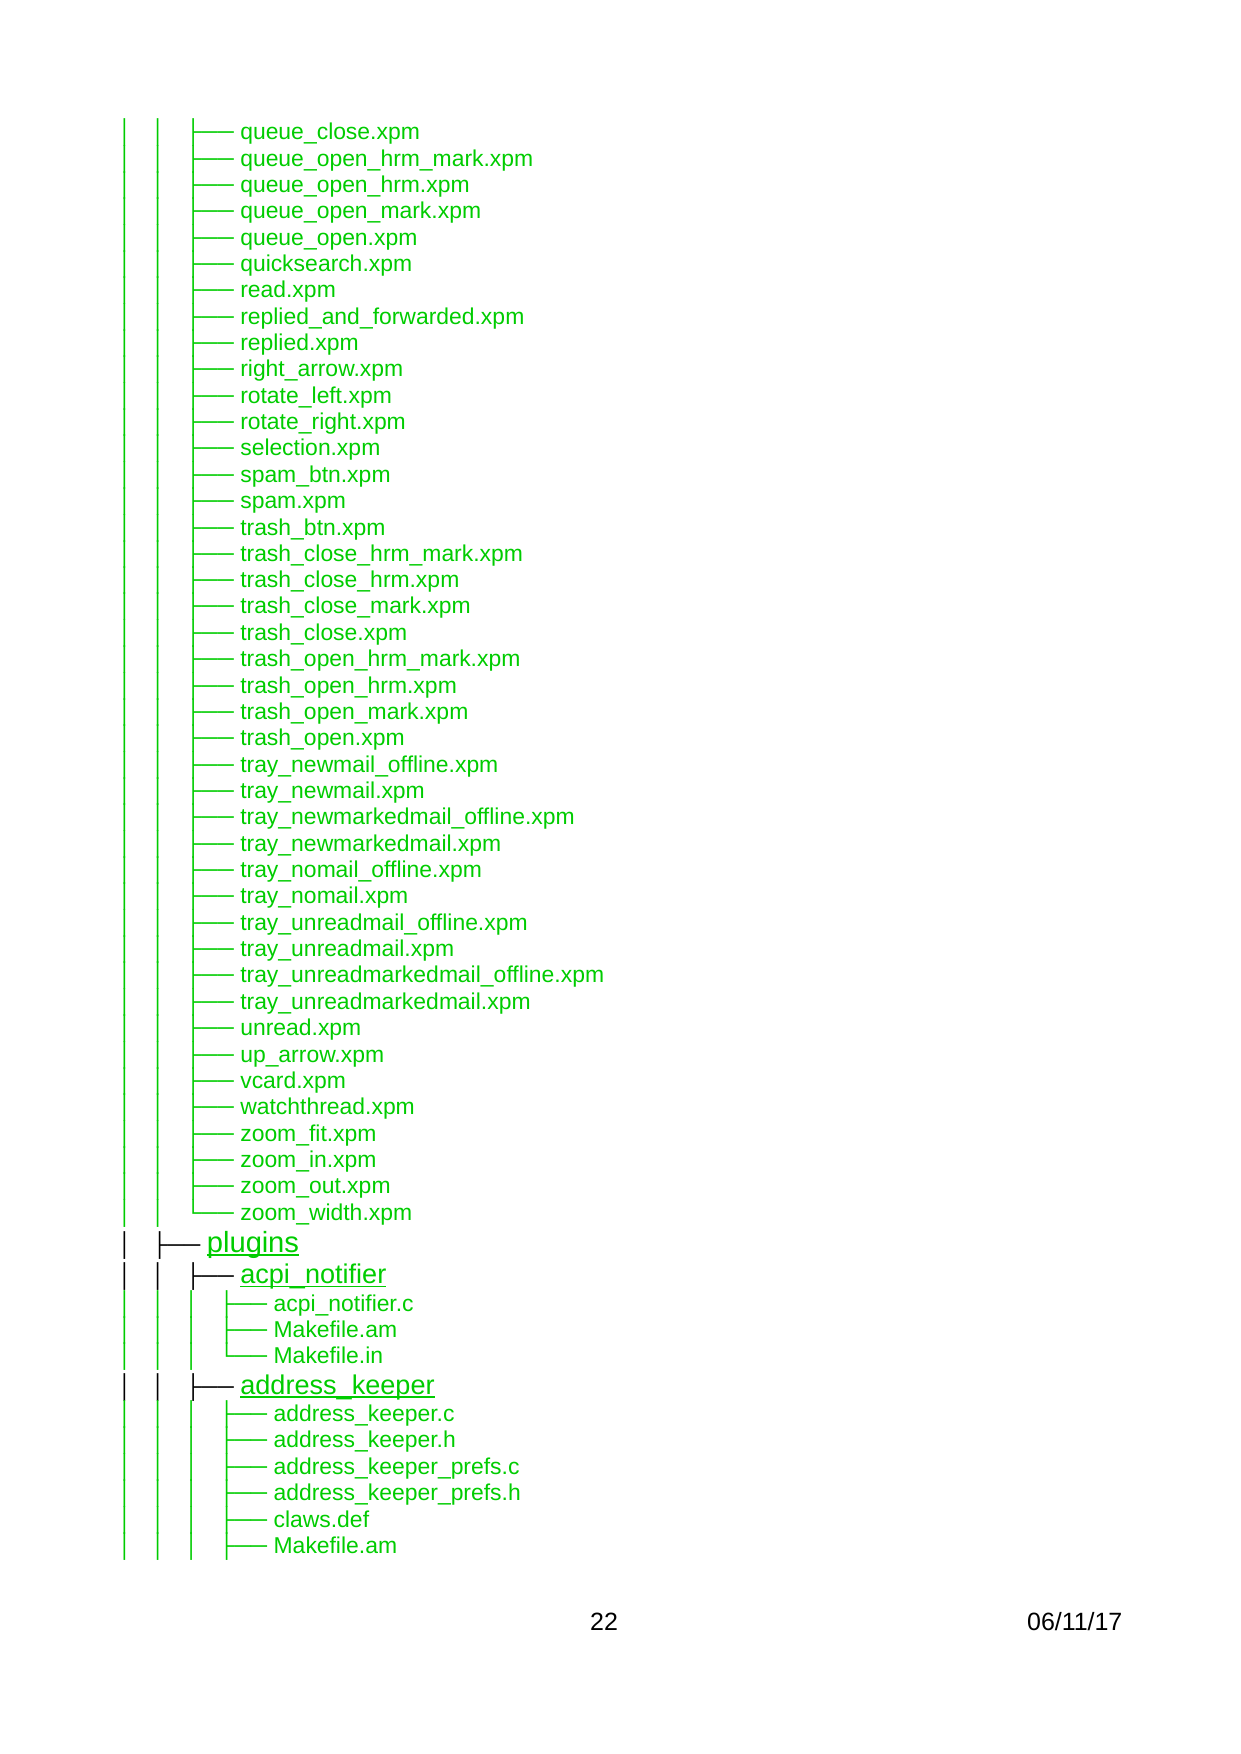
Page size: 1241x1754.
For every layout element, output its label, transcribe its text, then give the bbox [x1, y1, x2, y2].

text │ │ ├── rotate_right.xpm [125, 408, 156, 434]
text │ │ ├── rotate_left.xpm [194, 382, 1122, 408]
text │ │ ├── trash_close_mark.xpm [125, 592, 156, 619]
text │ │ ├── tray_unreadmarkedmail_offline.xpm [194, 961, 1122, 988]
text │ │ ├── queue_open_hrm.xpm [125, 171, 156, 197]
text │ │ ├── selection.xpm [125, 434, 156, 461]
text │ │ │ ├── address_keeper_prefs.c [227, 1453, 1122, 1479]
text │ │ ├── tray_unreadmarkedmail.xpm [194, 988, 1122, 1014]
text │ │ │ ├── Makefile.am [158, 1532, 190, 1558]
text │ │ ├── read.xpm [158, 276, 192, 303]
text │ │ ├── zoom_in.xpm [158, 1146, 192, 1172]
text │ │ │ ├── acpi_notifier.c [158, 1290, 190, 1316]
text │ │ ├── zoom_out.xpm [125, 1172, 156, 1199]
text │ │ ├── unread.xpm [194, 1014, 1122, 1041]
text │ │ ├── trash_btn.xpm [125, 513, 156, 540]
text │ │ │ ├── address_keeper.c [192, 1400, 225, 1426]
text │ │ ├── tray_newmail_offline.xpm [125, 751, 156, 777]
text │ │ │ ├── address_keeper_prefs.c [158, 1453, 190, 1479]
text │ │ │ ├── claws.def [192, 1506, 225, 1532]
text │ │ │ ├── address_keeper_prefs.c [192, 1453, 225, 1479]
text │ │ ├── replied.xpm [194, 329, 1122, 355]
text │ │ │ ├── claws.def [227, 1506, 1122, 1532]
text │ │ ├── trash_open_hrm_mark.xpm [194, 645, 1122, 672]
text │ │ ├── zoom_fit.xpm [194, 1119, 1122, 1146]
text │ │ ├── unread.xpm [125, 1014, 156, 1041]
text │ │ ├── right_arrow.xpm [158, 355, 192, 382]
text │ │ │ ├── address_keeper_prefs.c [125, 1453, 156, 1479]
text │ │ ├── trash_close.xpm [125, 619, 156, 645]
text │ │ ├── tray_nomail.xpm [194, 882, 1122, 909]
text │ │ ├── zoom_out.xpm [158, 1172, 192, 1199]
text │ │ ├── tray_nomail_offline.xpm [125, 856, 156, 882]
text │ │ ├── address_keeper [118, 1369, 1122, 1400]
text │ │ │ ├── Makefile.am [125, 1532, 156, 1558]
text │ │ │ ├── claws.def [158, 1506, 190, 1532]
text │ │ ├── tray_newmail_offline.xpm [158, 751, 192, 777]
text │ │ ├── zoom_in.xpm [194, 1146, 1122, 1172]
text │ │ ├── queue_open.xpm [125, 223, 156, 250]
text │ │ ├── tray_newmail.xpm [158, 777, 192, 803]
text │ │ │ ├── acpi_notifier.c [125, 1290, 156, 1316]
text │ │ ├── trash_close_hrm.xpm [158, 566, 192, 592]
text │ │ │ ├── Makefile.am [192, 1532, 225, 1558]
text │ │ ├── tray_unreadmail.xpm [194, 935, 1122, 961]
text │ │ ├── tray_newmarkedmail_offline.xpm [194, 803, 1122, 830]
text │ │ ├── quicksearch.xpm [125, 250, 156, 276]
text │ │ ├── vcard.xpm [125, 1067, 156, 1093]
text │ │ ├── queue_open_hrm_mark.xpm [158, 144, 192, 171]
text │ │ ├── spam_btn.xpm [125, 461, 156, 487]
text │ │ ├── read.xpm [194, 276, 1122, 303]
text │ │ ├── tray_unreadmail_offline.xpm [158, 909, 192, 935]
text │ │ ├── zoom_out.xpm [194, 1172, 1122, 1199]
text │ │ ├── rotate_right.xpm [194, 408, 1122, 434]
text │ │ ├── trash_btn.xpm [194, 513, 1122, 540]
text │ │ ├── tray_unreadmarkedmail_offline.xpm [158, 961, 192, 988]
text │ │ ├── trash_open_mark.xpm [194, 698, 1122, 724]
text │ │ ├── replied_and_forwarded.xpm [194, 303, 1122, 329]
text │ │ ├── spam_btn.xpm [158, 461, 192, 487]
text │ │ ├── tray_unreadmail.xpm [125, 935, 156, 961]
text │ │ ├── up_arrow.xpm [125, 1041, 156, 1067]
text │ │ ├── tray_unreadmarkedmail.xpm [158, 988, 192, 1014]
text │ │ ├── tray_newmail.xpm [125, 777, 156, 803]
text │ │ ├── queue_open_hrm_mark.xpm [194, 144, 1122, 171]
text │ │ │ ├── Makefile.am [227, 1316, 1122, 1342]
text │ │ ├── watchthread.xpm [125, 1093, 156, 1119]
text │ │ ├── queue_close.xpm [125, 118, 156, 144]
text │ ├── plugins [118, 1225, 1122, 1258]
text │ │ │ ├── address_keeper.h [227, 1426, 1122, 1453]
text │ │ ├── trash_close.xpm [158, 619, 192, 645]
text │ │ └── zoom_width.xpm [125, 1199, 156, 1225]
text │ │ ├── tray_nomail.xpm [158, 882, 192, 909]
text │ │ ├── trash_close_hrm_mark.xpm [194, 540, 1122, 566]
text │ │ ├── queue_open_mark.xpm [125, 197, 156, 223]
text │ │ ├── trash_open_hrm.xpm [125, 672, 156, 698]
text │ │ ├── read.xpm [125, 276, 156, 303]
text │ │ └── zoom_width.xpm [158, 1199, 1122, 1225]
text │ │ ├── quicksearch.xpm [194, 250, 1122, 276]
text │ │ ├── right_arrow.xpm [125, 355, 156, 382]
text │ │ ├── tray_newmarkedmail_offline.xpm [125, 803, 156, 830]
text │ │ ├── trash_open_hrm.xpm [158, 672, 192, 698]
text │ │ ├── tray_newmarkedmail.xpm [158, 830, 192, 856]
text │ │ ├── acpi_notifier [118, 1258, 1122, 1290]
text │ │ ├── replied_and_forwarded.xpm [125, 303, 156, 329]
text │ │ ├── replied.xpm [125, 329, 156, 355]
text │ │ ├── vcard.xpm [194, 1067, 1122, 1093]
text │ │ ├── replied_and_forwarded.xpm [158, 303, 192, 329]
text │ │ │ ├── acpi_notifier.c [192, 1290, 225, 1316]
text │ │ ├── zoom_in.xpm [125, 1146, 156, 1172]
text │ │ │ ├── address_keeper_prefs.h [125, 1479, 156, 1506]
text │ │ ├── trash_open_mark.xpm [158, 698, 192, 724]
text │ │ ├── tray_newmail.xpm [194, 777, 1122, 803]
text │ │ │ ├── address_keeper_prefs.h [227, 1479, 1122, 1506]
text │ │ ├── zoom_fit.xpm [125, 1119, 156, 1146]
text │ │ ├── trash_open.xpm [194, 724, 1122, 751]
text │ │ ├── right_arrow.xpm [194, 355, 1122, 382]
text │ │ ├── trash_open_hrm_mark.xpm [158, 645, 192, 672]
text │ │ │ ├── acpi_notifier.c [227, 1290, 1122, 1316]
text │ │ ├── tray_newmarkedmail.xpm [125, 830, 156, 856]
text │ │ ├── rotate_left.xpm [158, 382, 192, 408]
text │ │ │ ├── Makefile.am [158, 1316, 190, 1342]
text │ │ │ ├── claws.def [125, 1506, 156, 1532]
text │ │ ├── tray_unreadmail_offline.xpm [194, 909, 1122, 935]
text │ │ ├── trash_open.xpm [158, 724, 192, 751]
text │ │ ├── up_arrow.xpm [194, 1041, 1122, 1067]
text │ │ ├── selection.xpm [158, 434, 192, 461]
text │ │ │ ├── address_keeper.h [125, 1426, 156, 1453]
text │ │ │ └── Makefile.in [125, 1342, 156, 1369]
text │ │ ├── trash_close.xpm [194, 619, 1122, 645]
text │ │ ├── queue_close.xpm [194, 118, 1122, 144]
text │ │ ├── tray_nomail_offline.xpm [194, 856, 1122, 882]
text │ │ │ ├── address_keeper_prefs.h [192, 1479, 225, 1506]
text │ │ │ └── Makefile.in [158, 1342, 190, 1369]
text │ │ ├── trash_open.xpm [125, 724, 156, 751]
text │ │ ├── queue_open.xpm [194, 223, 1122, 250]
text │ │ ├── watchthread.xpm [158, 1093, 192, 1119]
text │ │ ├── spam.xpm [125, 487, 156, 513]
text │ │ │ ├── Makefile.am [192, 1316, 225, 1342]
text │ │ ├── trash_open_hrm.xpm [194, 672, 1122, 698]
text │ │ ├── queue_open_hrm_mark.xpm [125, 144, 156, 171]
text │ │ ├── tray_nomail.xpm [125, 882, 156, 909]
text │ │ ├── trash_btn.xpm [158, 513, 192, 540]
text │ │ ├── tray_unreadmarkedmail.xpm [125, 988, 156, 1014]
text │ │ ├── tray_newmarkedmail.xpm [194, 830, 1122, 856]
text │ │ ├── selection.xpm [194, 434, 1122, 461]
text │ │ ├── trash_open_mark.xpm [125, 698, 156, 724]
text │ │ ├── zoom_fit.xpm [158, 1119, 192, 1146]
text │ │ ├── replied.xpm [158, 329, 192, 355]
text │ │ │ └── Makefile.in [192, 1342, 1122, 1369]
text │ │ ├── trash_close_hrm_mark.xpm [158, 540, 192, 566]
text │ │ ├── quicksearch.xpm [158, 250, 192, 276]
text │ │ ├── tray_nomail_offline.xpm [158, 856, 192, 882]
text │ │ ├── vcard.xpm [158, 1067, 192, 1093]
text │ │ ├── trash_close_mark.xpm [158, 592, 192, 619]
text │ │ ├── unread.xpm [158, 1014, 192, 1041]
text │ │ ├── queue_open_hrm.xpm [194, 171, 1122, 197]
text │ │ │ ├── address_keeper_prefs.h [158, 1479, 190, 1506]
text │ │ ├── trash_close_hrm.xpm [194, 566, 1122, 592]
text │ │ ├── trash_close_hrm_mark.xpm [125, 540, 156, 566]
text │ │ │ ├── Makefile.am [227, 1532, 1122, 1558]
text │ │ ├── spam.xpm [158, 487, 192, 513]
text │ │ ├── tray_unreadmarkedmail_offline.xpm [125, 961, 156, 988]
text │ │ │ ├── address_keeper.c [227, 1400, 1122, 1426]
text │ │ ├── queue_open_mark.xpm [158, 197, 192, 223]
text │ │ ├── up_arrow.xpm [158, 1041, 192, 1067]
text │ │ │ ├── address_keeper.c [125, 1400, 156, 1426]
text │ │ ├── spam.xpm [194, 487, 1122, 513]
text │ │ ├── trash_open_hrm_mark.xpm [125, 645, 156, 672]
text │ │ │ ├── Makefile.am [125, 1316, 156, 1342]
text │ │ ├── queue_open.xpm [158, 223, 192, 250]
text │ │ ├── tray_newmarkedmail_offline.xpm [158, 803, 192, 830]
text │ │ ├── watchthread.xpm [194, 1093, 1122, 1119]
text │ │ ├── queue_close.xpm [158, 118, 192, 144]
text │ │ ├── spam_btn.xpm [194, 461, 1122, 487]
text │ │ ├── tray_unreadmail_offline.xpm [125, 909, 156, 935]
text │ │ ├── rotate_right.xpm [158, 408, 192, 434]
text │ │ ├── trash_close_mark.xpm [194, 592, 1122, 619]
text │ │ │ ├── address_keeper.h [192, 1426, 225, 1453]
text │ │ ├── tray_newmail_offline.xpm [194, 751, 1122, 777]
text │ │ │ ├── address_keeper.h [158, 1426, 190, 1453]
text │ │ ├── tray_unreadmail.xpm [158, 935, 192, 961]
text │ │ ├── queue_open_mark.xpm [194, 197, 1122, 223]
text │ │ ├── trash_close_hrm.xpm [125, 566, 156, 592]
text │ │ ├── queue_open_hrm.xpm [158, 171, 192, 197]
text │ │ ├── rotate_left.xpm [125, 382, 156, 408]
text │ │ │ ├── address_keeper.c [158, 1400, 190, 1426]
